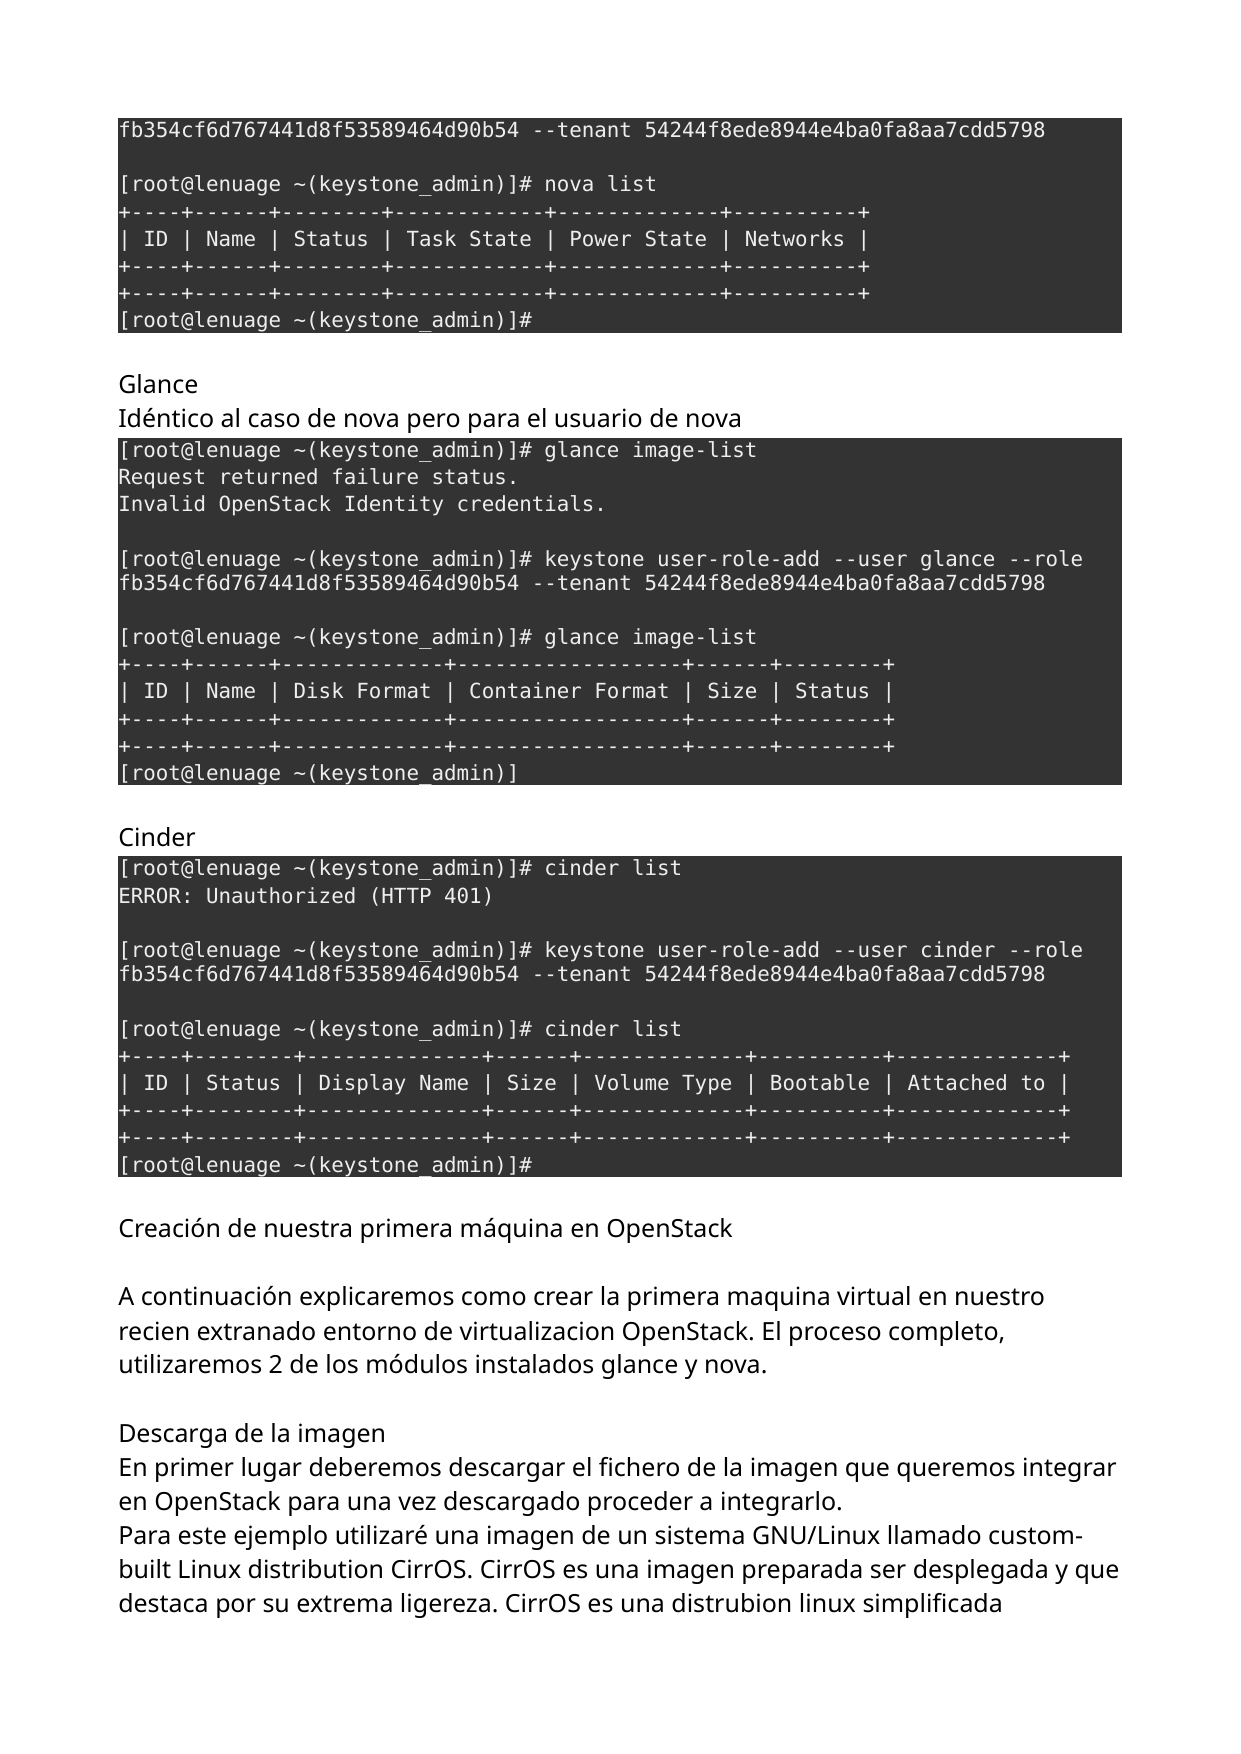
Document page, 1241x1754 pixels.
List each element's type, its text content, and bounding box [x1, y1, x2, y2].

text +----+--------+--------------+------+-------------+----------+-------------+ [118, 1125, 1122, 1150]
text +----+--------+--------------+------+-------------+----------+-------------+ [118, 1098, 1122, 1122]
text A continuación explicaremos como crear la primera maquina virtual en nuestro recien extranado entorno de virtualizacion OpenStack. El proceso completo, utilizaremos 2 de los módulos instalados glance y nova. [118, 1279, 1122, 1381]
text Idéntico al caso de nova pero para el usuario de nova [118, 401, 1122, 435]
text Invalid OpenStack Identity credentials. [118, 492, 1122, 516]
text [root@lenuage ~(keystone_admin)]# keystone user-role-add --user glance --role fb354cf6d767441d8f53589464d90b54 --tenant 54244f8ede8944e4ba0fa8aa7cdd5798 [118, 547, 1122, 595]
text +----+------+--------+------------+-------------+----------+ [118, 254, 1122, 278]
text [root@lenuage ~(keystone_admin)] [118, 761, 1122, 785]
text Glance [118, 367, 1122, 401]
text | ID | Name | Disk Format | Container Format | Size | Status | [118, 679, 1122, 704]
text Cinder [118, 819, 1122, 853]
text Request returned failure status. [118, 465, 1122, 489]
text +----+------+--------+------------+-------------+----------+ [118, 200, 1122, 224]
text ERROR: Unauthorized (HTTP 401) [118, 884, 1122, 908]
text fb354cf6d767441d8f53589464d90b54 --tenant 54244f8ede8944e4ba0fa8aa7cdd5798 [118, 118, 1122, 142]
text +----+------+--------+------------+-------------+----------+ [118, 281, 1122, 306]
text +----+------+-------------+------------------+------+--------+ [118, 652, 1122, 677]
text +----+------+-------------+------------------+------+--------+ [118, 734, 1122, 758]
text Para este ejemplo utilizaré una imagen de un sistema GNU/Linux llamado custom-built Linux distribution CirrOS. CirrOS es una imagen preparada ser desplegada y que destaca por su extrema ligereza. CirrOS es una distrubion linux simplificada [118, 1517, 1122, 1620]
text [root@lenuage ~(keystone_admin)]# glance image-list [118, 625, 1122, 649]
text [root@lenuage ~(keystone_admin)]# glance image-list [118, 438, 1122, 462]
text +----+------+-------------+------------------+------+--------+ [118, 707, 1122, 731]
text [root@lenuage ~(keystone_admin)]# [118, 1153, 1122, 1177]
text Descarga de la imagen [118, 1415, 1122, 1449]
text | ID | Status | Display Name | Size | Volume Type | Bootable | Attached to | [118, 1071, 1122, 1095]
text [root@lenuage ~(keystone_admin)]# nova list [118, 172, 1122, 197]
text [root@lenuage ~(keystone_admin)]# keystone user-role-add --user cinder --role fb354cf6d767441d8f53589464d90b54 --tenant 54244f8ede8944e4ba0fa8aa7cdd5798 [118, 938, 1122, 987]
text +----+--------+--------------+------+-------------+----------+-------------+ [118, 1044, 1122, 1068]
text [root@lenuage ~(keystone_admin)]# cinder list [118, 856, 1122, 881]
text | ID | Name | Status | Task State | Power State | Networks | [118, 227, 1122, 251]
text [root@lenuage ~(keystone_admin)]# [118, 308, 1122, 333]
text En primer lugar deberemos descargar el fichero de la imagen que queremos integrar en OpenStack para una vez descargado proceder a integrarlo. [118, 1449, 1122, 1517]
text [root@lenuage ~(keystone_admin)]# cinder list [118, 1017, 1122, 1041]
text Creación de nuestra primera máquina en OpenStack [118, 1211, 1122, 1245]
